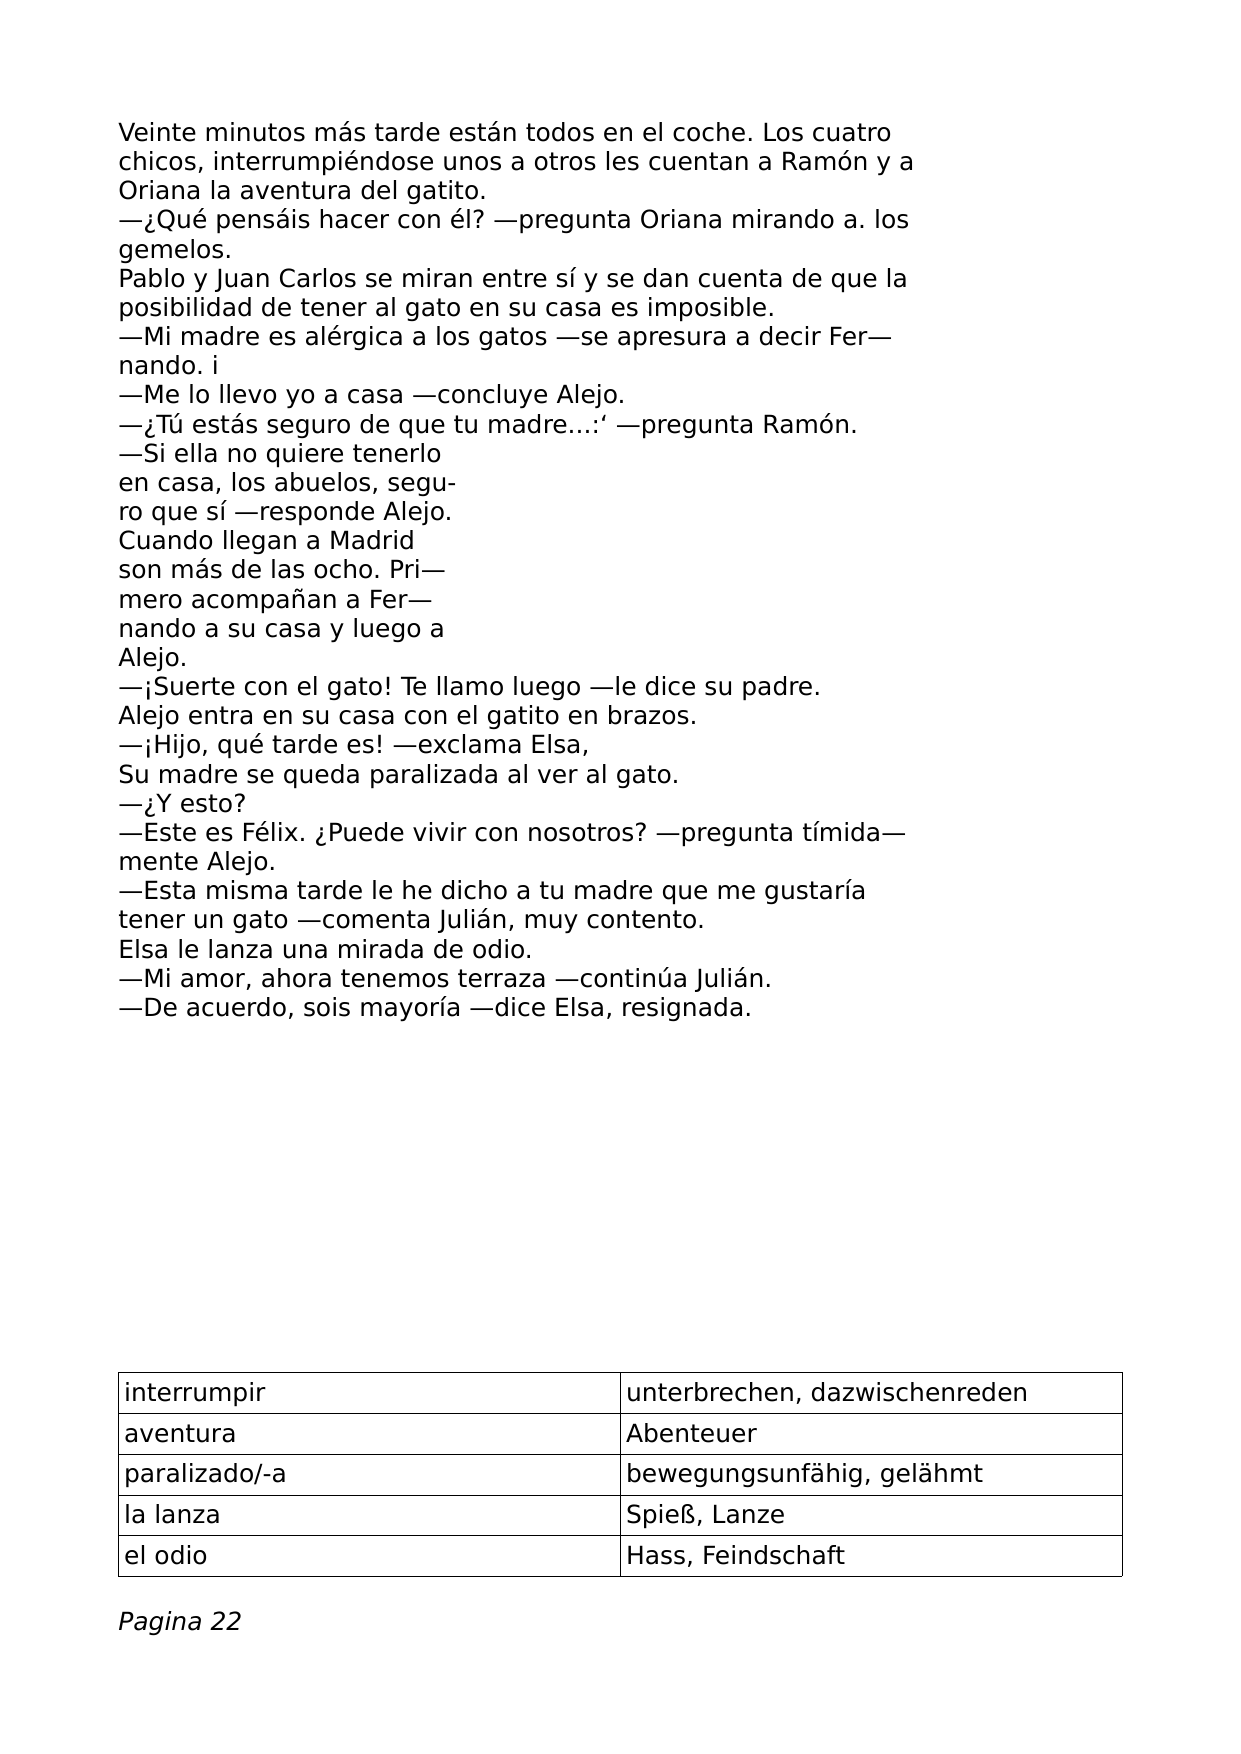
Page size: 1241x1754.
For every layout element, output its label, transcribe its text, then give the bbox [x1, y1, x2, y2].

text nando a su casa y luego a [118, 614, 1122, 643]
text Pablo y Juan Carlos se miran entre sí y se dan cuenta de que la [118, 264, 1122, 293]
text —¡Hijo, qué tarde es! —exclama Elsa, [118, 731, 1122, 760]
text Elsa le lanza una mirada de odio. [118, 935, 1122, 964]
text ro que sí —responde Alejo. [118, 497, 1122, 526]
text —¿Qué pensáis hacer con él? —pregunta Oriana mirando a. los [118, 206, 1122, 235]
table_header interrumpir [119, 1373, 620, 1413]
text —De acuerdo, sois mayoría —dice Elsa, resignada. [118, 993, 1122, 1022]
text —Este es Félix. ¿Puede vivir con nosotros? —pregunta tímida— [118, 818, 1122, 847]
table_cell bewegungsunfähig, gelähmt [621, 1455, 1122, 1494]
text Oriana la aventura del gatito. [118, 176, 1122, 206]
text en casa, los abuelos, segu- [118, 468, 1122, 497]
text —¿Tú estás seguro de que tu madre...:‘ —pregunta Ramón. [118, 410, 1122, 439]
text —Si ella no quiere tenerlo [118, 439, 1122, 468]
table_cell el odio [119, 1536, 620, 1576]
table_cell Abenteuer [621, 1414, 1122, 1454]
text Alejo. [118, 643, 1122, 672]
text —Me lo llevo yo a casa —concluye Alejo. [118, 381, 1122, 410]
text mero acompañan a Fer— [118, 585, 1122, 614]
table_cell paralizado/-a [119, 1455, 620, 1494]
text —¡Suerte con el gato! Te llamo luego —le dice su padre. [118, 672, 1122, 701]
text Cuando llegan a Madrid [118, 526, 1122, 556]
text posibilidad de tener al gato en su casa es imposible. [118, 293, 1122, 322]
text —Mi madre es alérgica a los gatos —se apresura a decir Fer— [118, 322, 1122, 351]
text mente Alejo. [118, 847, 1122, 876]
text nando. i [118, 351, 1122, 381]
table_cell Spieß, Lanze [621, 1496, 1122, 1535]
text —Esta misma tarde le he dicho a tu madre que me gustaría [118, 876, 1122, 906]
text son más de las ocho. Pri— [118, 556, 1122, 585]
table_cell Hass, Feindschaft [621, 1536, 1122, 1576]
table_header unterbrechen, dazwischenreden [621, 1373, 1122, 1413]
text Su madre se queda paralizada al ver al gato. [118, 760, 1122, 789]
text chicos, interrumpiéndose unos a otros les cuentan a Ramón y a [118, 147, 1122, 176]
text —¿Y esto? [118, 789, 1122, 818]
text Veinte minutos más tarde están todos en el coche. Los cuatro [118, 118, 1122, 147]
text —Mi amor, ahora tenemos terraza —continúa Julián. [118, 964, 1122, 993]
table_cell la lanza [119, 1496, 620, 1535]
text gemelos. [118, 235, 1122, 264]
text tener un gato —comenta Julián, muy contento. [118, 906, 1122, 935]
text Alejo entra en su casa con el gatito en brazos. [118, 701, 1122, 731]
table_cell aventura [119, 1414, 620, 1454]
